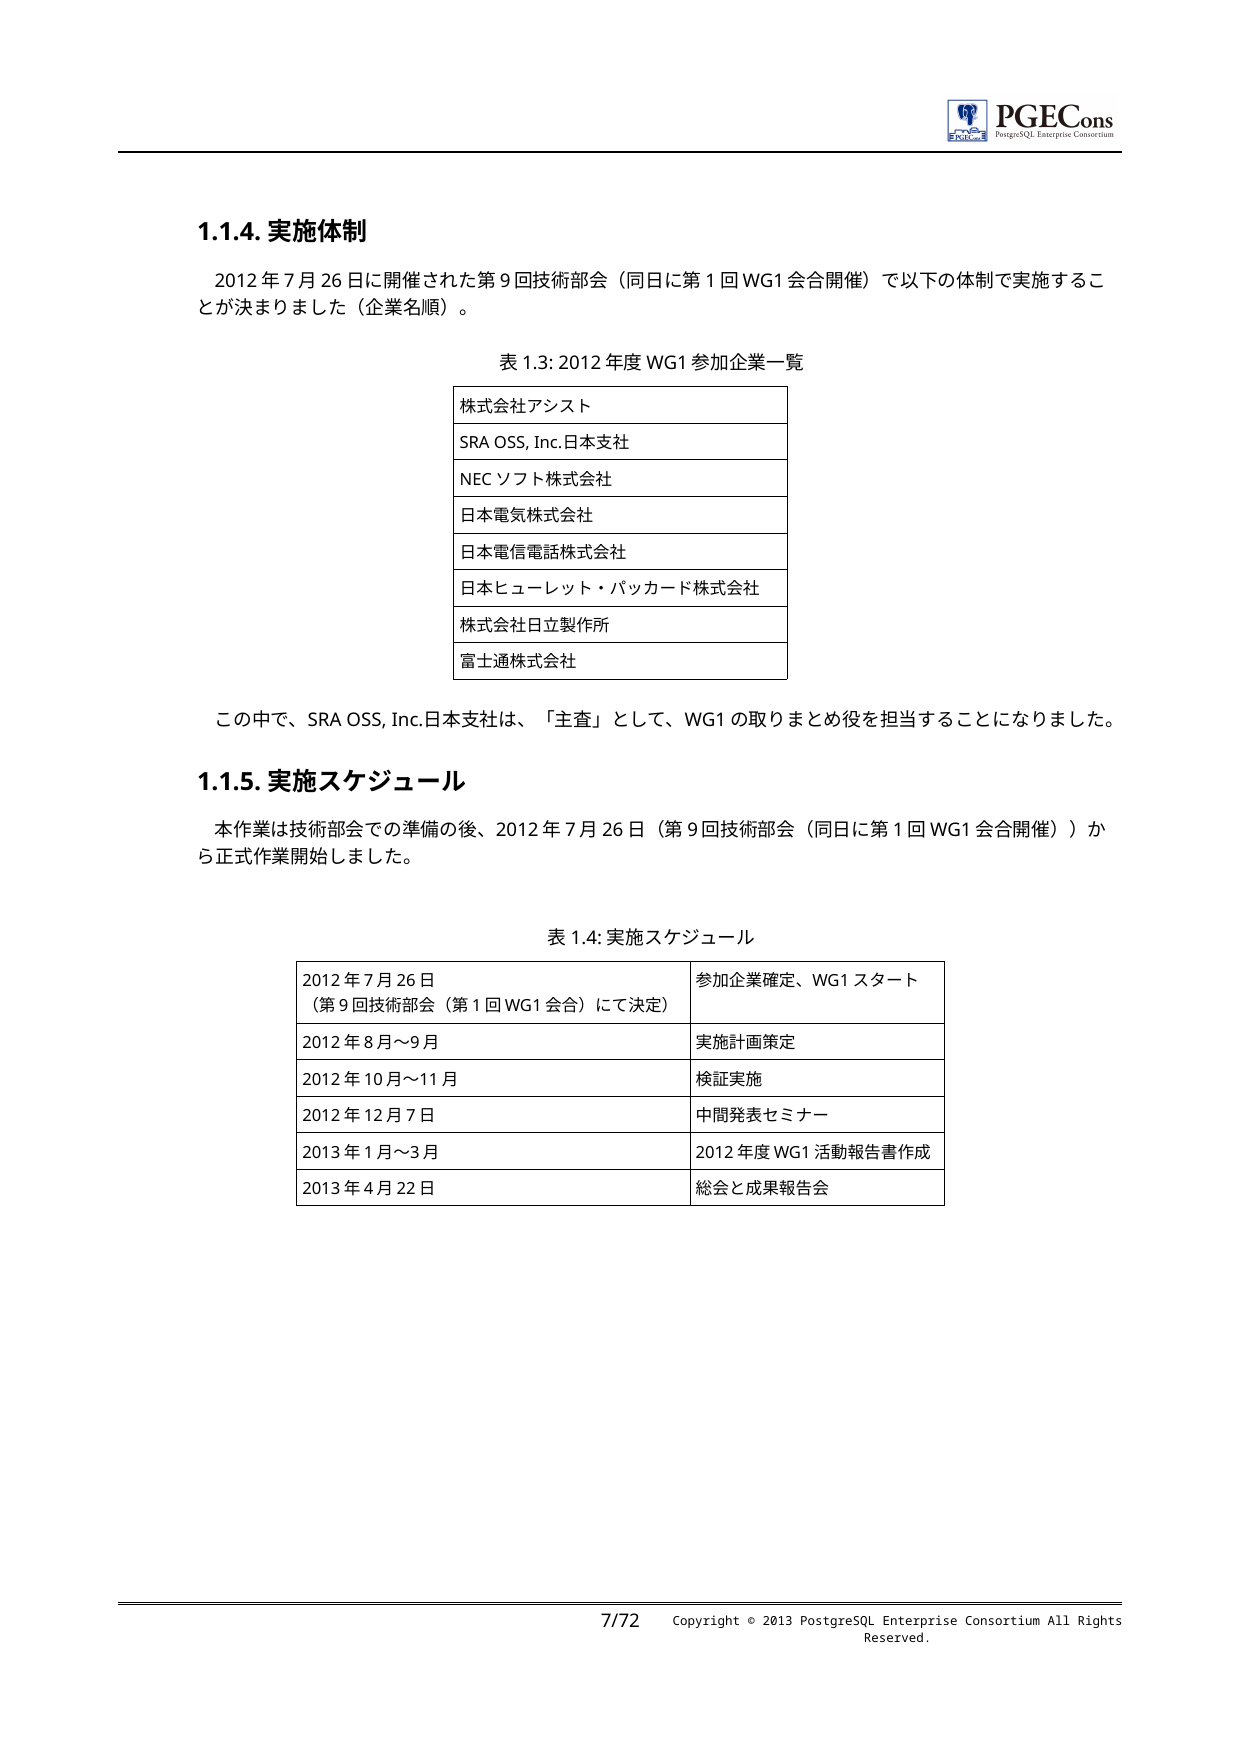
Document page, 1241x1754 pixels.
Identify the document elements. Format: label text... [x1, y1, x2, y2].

table_cell 日本電気株式会社 [454, 497, 787, 532]
text 2012年7月26日に開催された第9回技術部会（同日に第1回WG1会合開催）で以下の体制で実施することが決まりました（企業名順）。 [197, 266, 1122, 320]
table_cell 富士通株式会社 [454, 643, 787, 679]
subtitle 実施体制 [197, 212, 1122, 248]
table_cell 2012年12月7日 [297, 1097, 690, 1132]
table_cell 中間発表セミナー [691, 1097, 944, 1132]
subtitle 実施スケジュール [197, 761, 1122, 797]
table_cell 2013年4月22日 [297, 1170, 690, 1205]
table_header 2012年7月26日 （第9回技術部会（第1回WG1会合）にて決定） [297, 962, 690, 1023]
table_cell 実施計画策定 [691, 1024, 944, 1059]
table_cell 検証実施 [691, 1060, 944, 1096]
table_header 参加企業確定、WG1スタート [691, 962, 944, 1023]
table_cell 日本電信電話株式会社 [454, 534, 787, 569]
table_cell 2012年8月～9月 [297, 1024, 690, 1059]
table_cell NECソフト株式会社 [454, 460, 787, 496]
table_cell 2013年1月～3月 [297, 1133, 690, 1169]
table_cell 2012年10月～11月 [297, 1060, 690, 1096]
table_cell 総会と成果報告会 [691, 1170, 944, 1205]
picture [941, 94, 1119, 147]
table_cell 株式会社日立製作所 [454, 607, 787, 642]
text この中で、SRA OSS, Inc.日本支社は、「主査」として、WG1の取りまとめ役を担当することになりました。 [197, 704, 1122, 731]
table_cell 日本ヒューレット・パッカード株式会社 [454, 570, 787, 606]
table_cell SRA OSS, Inc.日本支社 [454, 424, 787, 459]
table_cell 2012年度WG1活動報告書作成 [691, 1133, 944, 1169]
text 表 1.4: 実施スケジュール [181, 924, 1122, 949]
text 本作業は技術部会での準備の後、2012年7月26日（第9回技術部会（同日に第1回WG1会合開催））から正式作業開始しました。 [197, 815, 1122, 869]
table_header 株式会社アシスト [454, 387, 787, 423]
text 表 1.3: 2012年度WG1参加企業一覧 [181, 349, 1122, 374]
